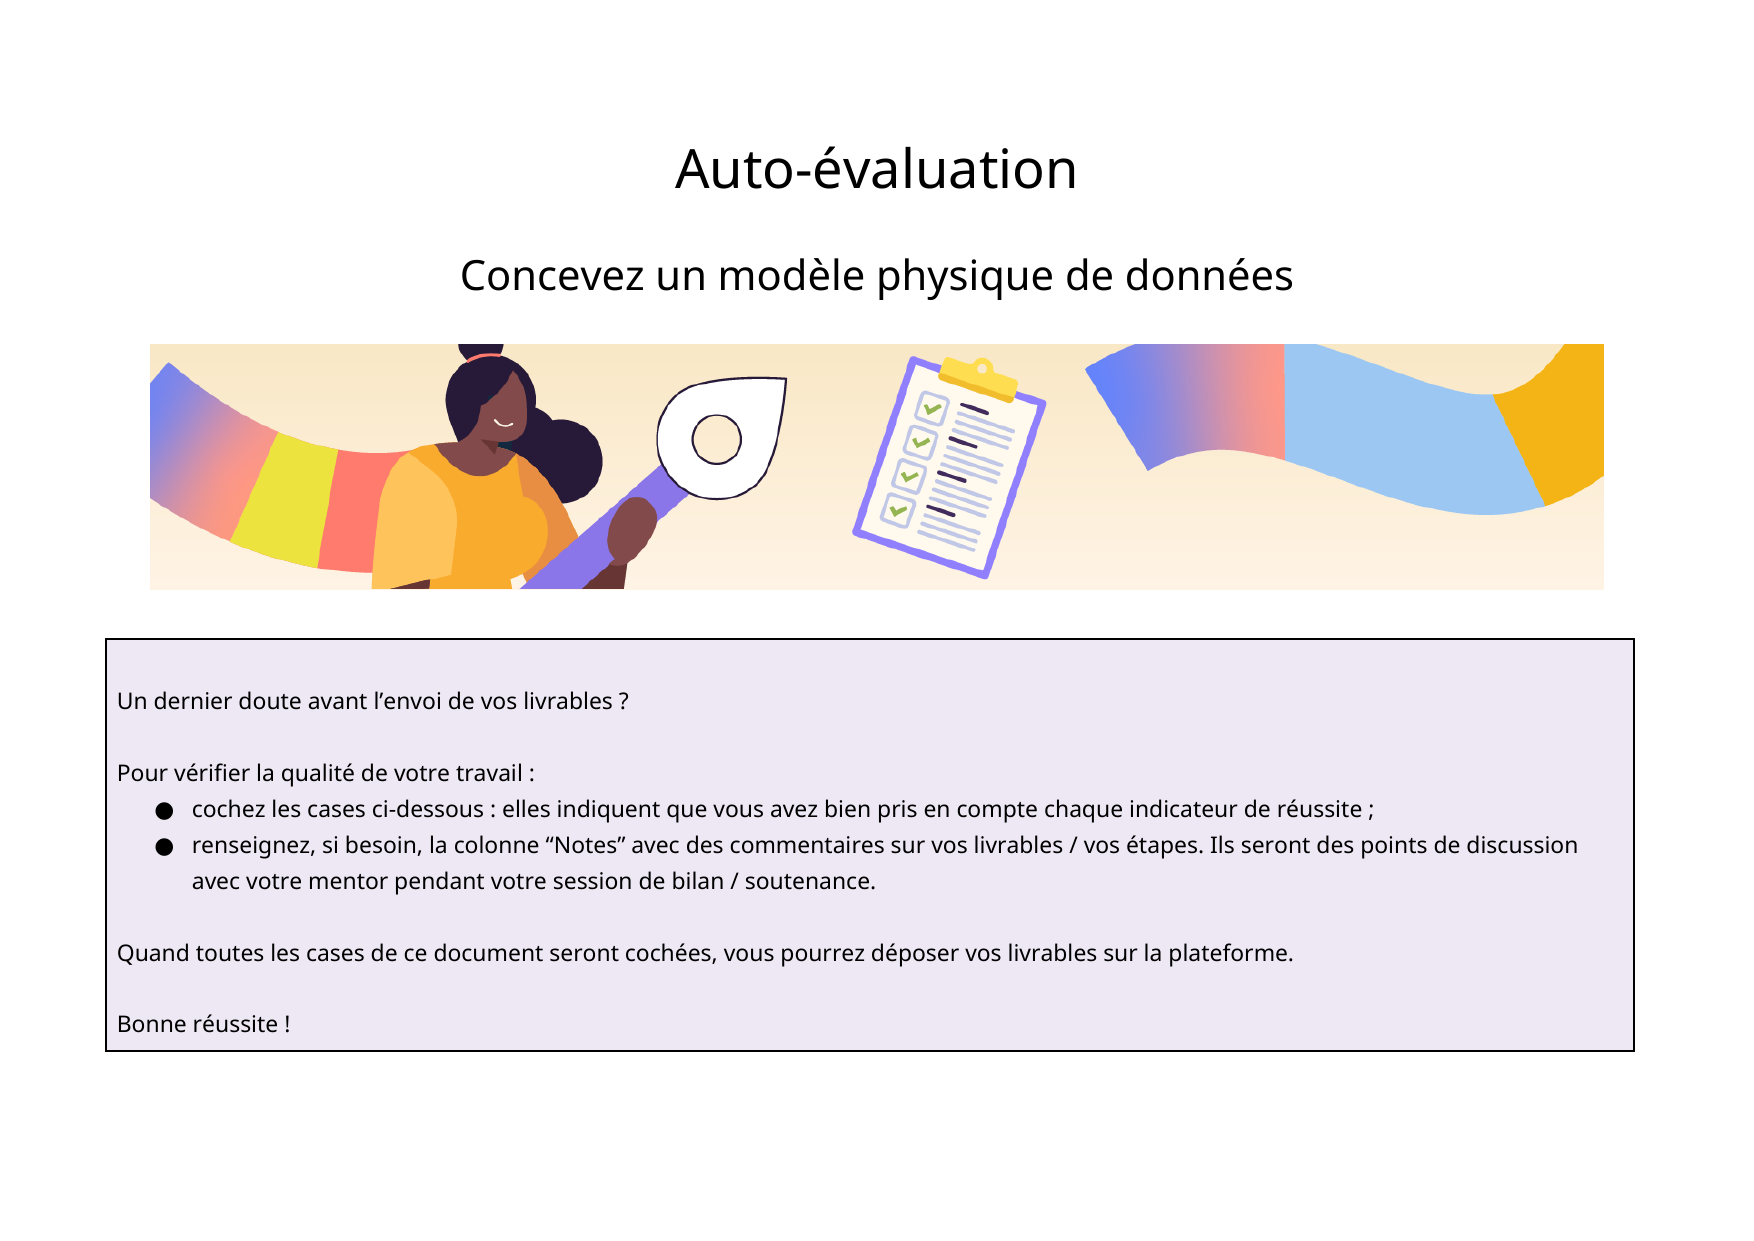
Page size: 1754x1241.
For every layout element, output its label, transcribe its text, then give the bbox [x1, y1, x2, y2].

subtitle Concevez un modèle physique de données [150, 246, 1604, 302]
picture [150, 344, 1604, 590]
table_header Un dernier doute avant l’envoi de vos livrables ? Pour vérifier la qualité de votre travail : cochez les cases ci-dessous : elles indiquent que vous avez bien pris en compte chaque indicateur de réussite ; renseignez, si besoin, la colonne “Notes” avec des commentaires sur vos livrables / vos étapes. Ils seront des points de discussion avec votre mentor pendant votre session de bilan / soutenance. Quand toutes les cases de ce document seront cochées, vous pourrez déposer vos livrables sur la plateforme. Bonne réussite ! [107, 640, 1633, 1050]
subtitle Auto-évaluation [150, 130, 1604, 204]
